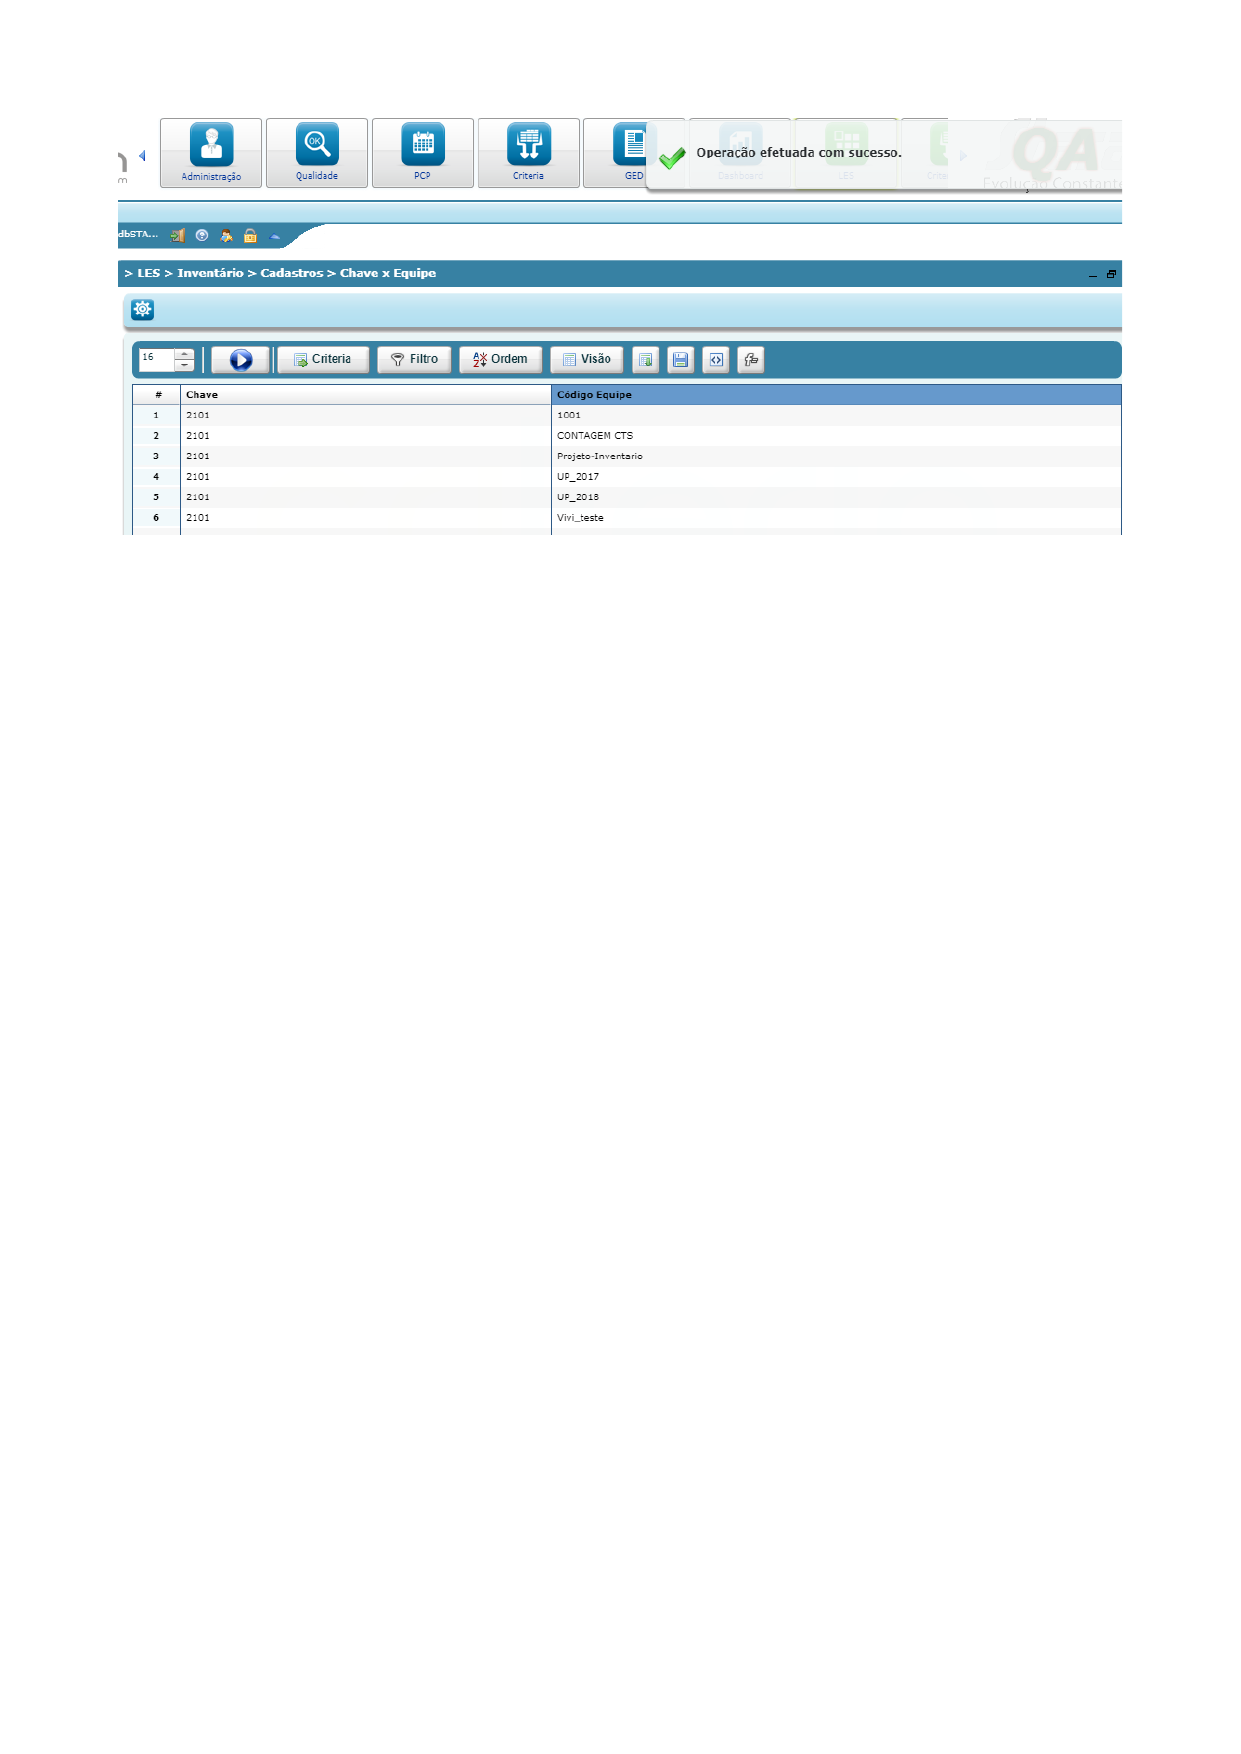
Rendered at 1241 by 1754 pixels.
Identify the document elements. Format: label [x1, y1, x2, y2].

picture [118, 118, 1123, 535]
